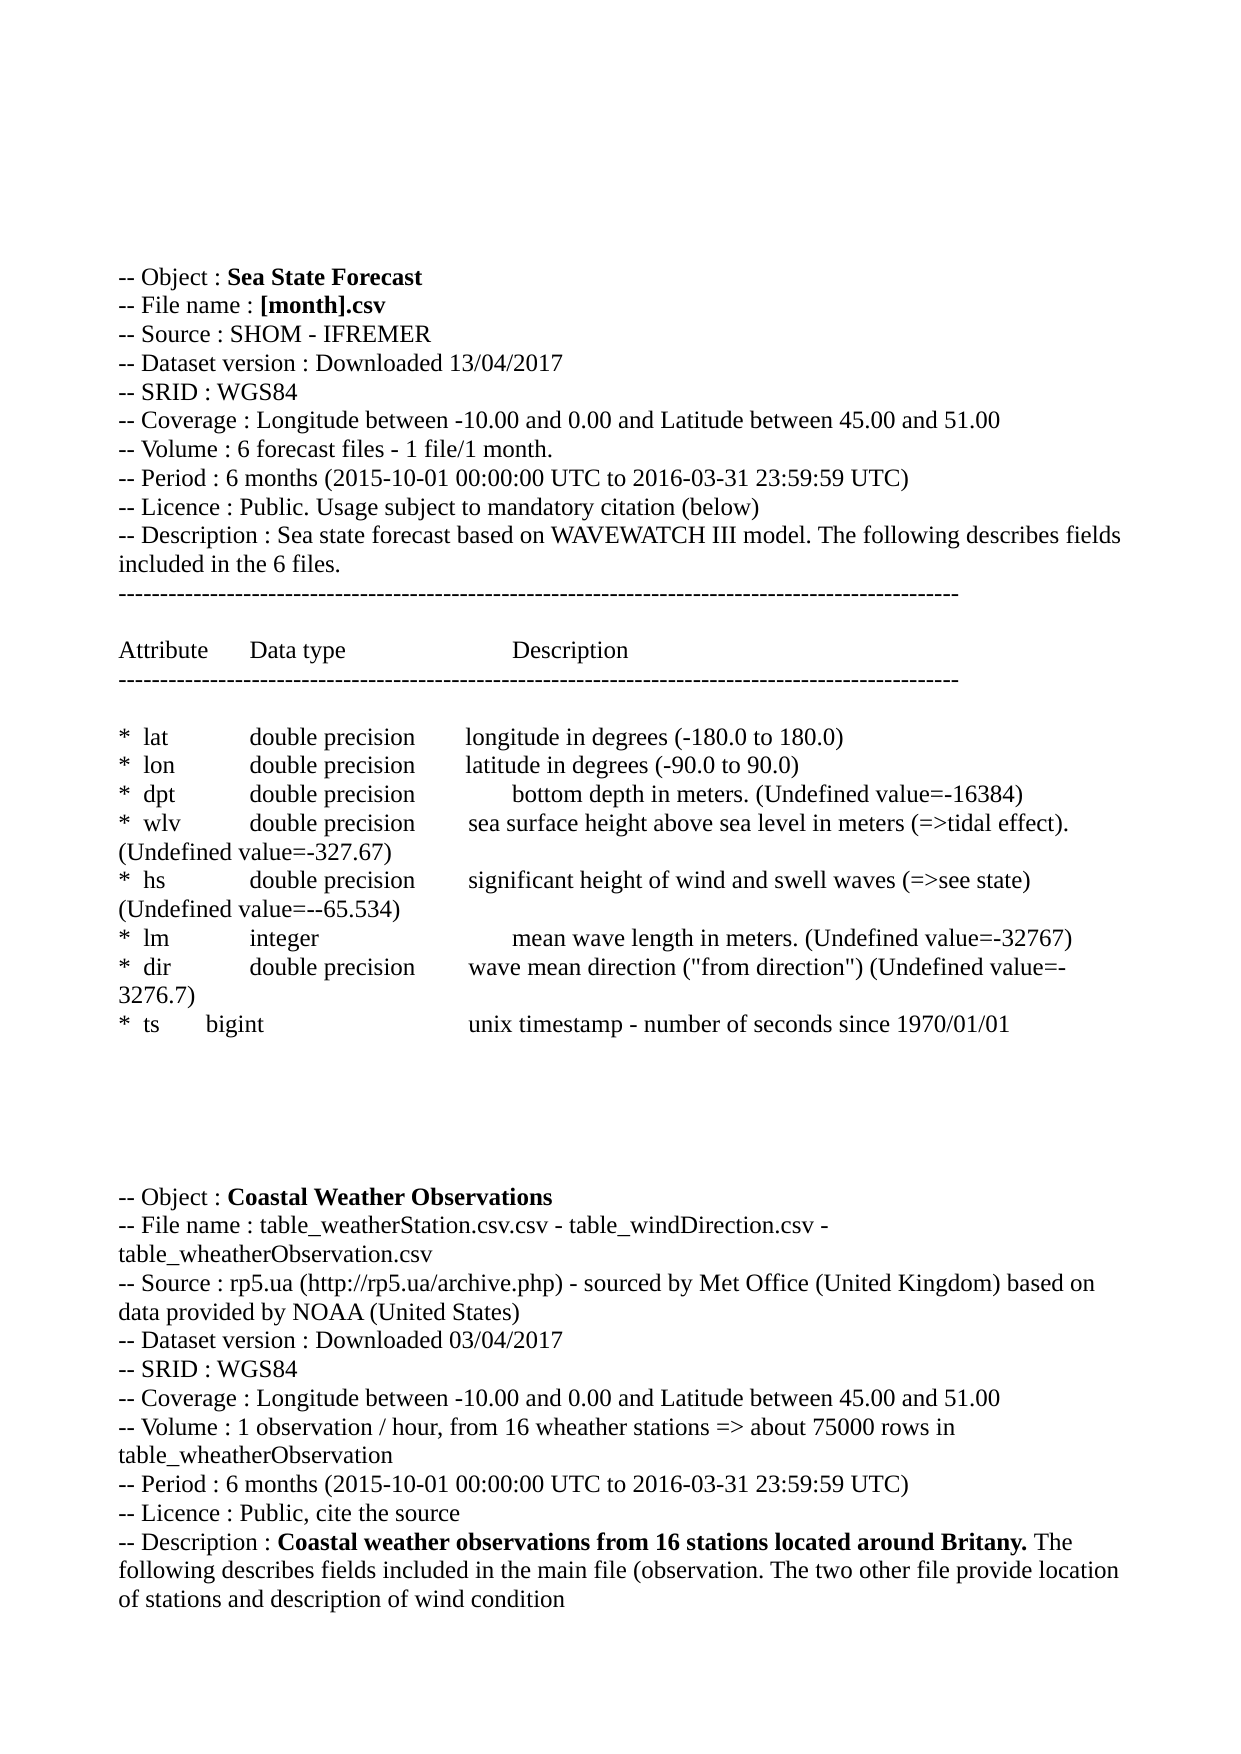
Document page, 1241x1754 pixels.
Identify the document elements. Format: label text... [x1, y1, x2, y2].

text * hs double precision significant height of wind and swell waves (=>see state) (Undefined value=--65.534) [118, 866, 1122, 923]
text -- Period : 6 months (2015-10-01 00:00:00 UTC to 2016-03-31 23:59:59 UTC) [118, 1469, 1122, 1498]
text -- File name : [month].csv [118, 291, 1122, 319]
text -- Description : Coastal weather observations from 16 stations located around Britany. The following describes fields included in the main file (observation. The two other file provide location of stations and description of wind condition [118, 1527, 1122, 1613]
text -- Object : Coastal Weather Observations [118, 1182, 1122, 1211]
text -- Licence : Public, cite the source [118, 1498, 1122, 1527]
text * lon double precision latitude in degrees (-90.0 to 90.0) [118, 751, 1122, 779]
text -- Period : 6 months (2015-10-01 00:00:00 UTC to 2016-03-31 23:59:59 UTC) [118, 463, 1122, 492]
text -- Description : Sea state forecast based on WAVEWATCH III model. The following describes fields included in the 6 files. [118, 521, 1122, 578]
text -- SRID : WGS84 [118, 1354, 1122, 1383]
text -- Volume : 1 observation / hour, from 16 wheather stations => about 75000 rows in table_wheatherObservation [118, 1412, 1122, 1469]
text -- Coverage : Longitude between -10.00 and 0.00 and Latitude between 45.00 and 51.00 [118, 1383, 1122, 1412]
text * lat double precision longitude in degrees (-180.0 to 180.0) [118, 722, 1122, 751]
text Attribute Data type Description [118, 636, 1122, 664]
text -- File name : table_weatherStation.csv.csv - table_windDirection.csv - table_wheatherObservation.csv [118, 1211, 1122, 1268]
text ----------------------------------------------------------------------------------------------------- [118, 578, 1122, 607]
text * dir double precision wave mean direction ("from direction") (Undefined value=-3276.7) [118, 952, 1122, 1009]
text * ts bigint unix timestamp - number of seconds since 1970/01/01 [118, 1009, 1122, 1038]
text * dpt double precision bottom depth in meters. (Undefined value=-16384) [118, 779, 1122, 808]
text -- Source : SHOM - IFREMER [118, 319, 1122, 348]
text -- Dataset version : Downloaded 13/04/2017 [118, 348, 1122, 377]
text -- Licence : Public. Usage subject to mandatory citation (below) [118, 492, 1122, 521]
text -- SRID : WGS84 [118, 377, 1122, 406]
text -- Source : rp5.ua (http://rp5.ua/archive.php) - sourced by Met Office (United Kingdom) based on data provided by NOAA (United States) [118, 1268, 1122, 1326]
text ----------------------------------------------------------------------------------------------------- [118, 664, 1122, 693]
text -- Dataset version : Downloaded 03/04/2017 [118, 1326, 1122, 1354]
text * wlv double precision sea surface height above sea level in meters (=>tidal effect). (Undefined value=-327.67) [118, 808, 1122, 866]
text * lm integer mean wave length in meters. (Undefined value=-32767) [118, 923, 1122, 952]
text -- Coverage : Longitude between -10.00 and 0.00 and Latitude between 45.00 and 51.00 [118, 406, 1122, 434]
text -- Object : Sea State Forecast [118, 262, 1122, 291]
text -- Volume : 6 forecast files - 1 file/1 month. [118, 434, 1122, 463]
